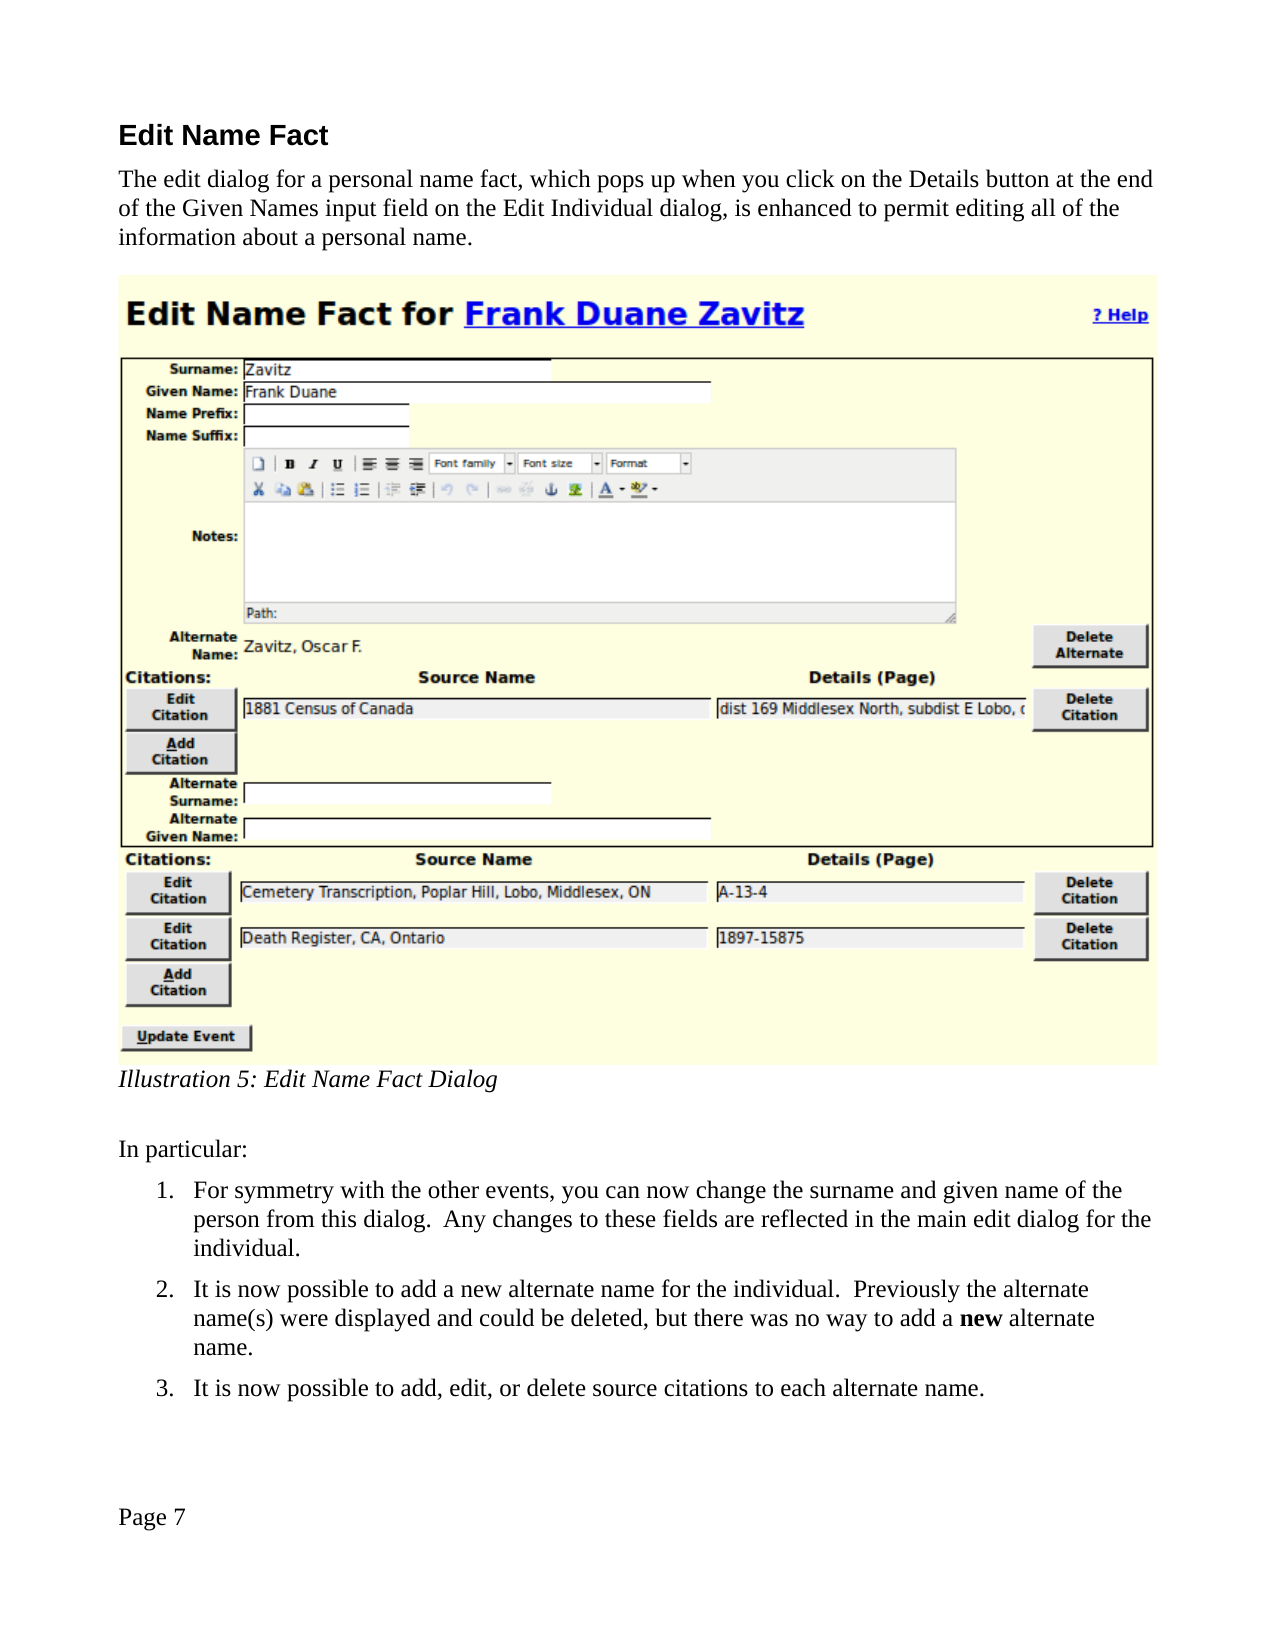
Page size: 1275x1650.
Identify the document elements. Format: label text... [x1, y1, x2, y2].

list It is now possible to add, edit, or delete source citations to each alternate name. [156, 1373, 1157, 1402]
text In particular: [118, 1134, 1157, 1163]
picture [118, 275, 1158, 1065]
subtitle Edit Name Fact [118, 118, 1157, 152]
text The edit dialog for a personal name fact, which pops up when you click on the Details button at the end of the Given Names input field on the Edit Individual dialog, is enhanced to permit editing all of the information about a personal name. [118, 164, 1157, 250]
list It is now possible to add a new alternate name for the individual. Previously the alternate name(s) were displayed and could be deleted, but there was no way to add a new alternate name. [156, 1274, 1157, 1361]
list For symmetry with the other events, you can now change the surname and given name of the person from this dialog. Any changes to these fields are reflected in the main edit dialog for the individual. [156, 1176, 1157, 1262]
text Illustration 5: Edit Name Fact Dialog [118, 1065, 1157, 1093]
